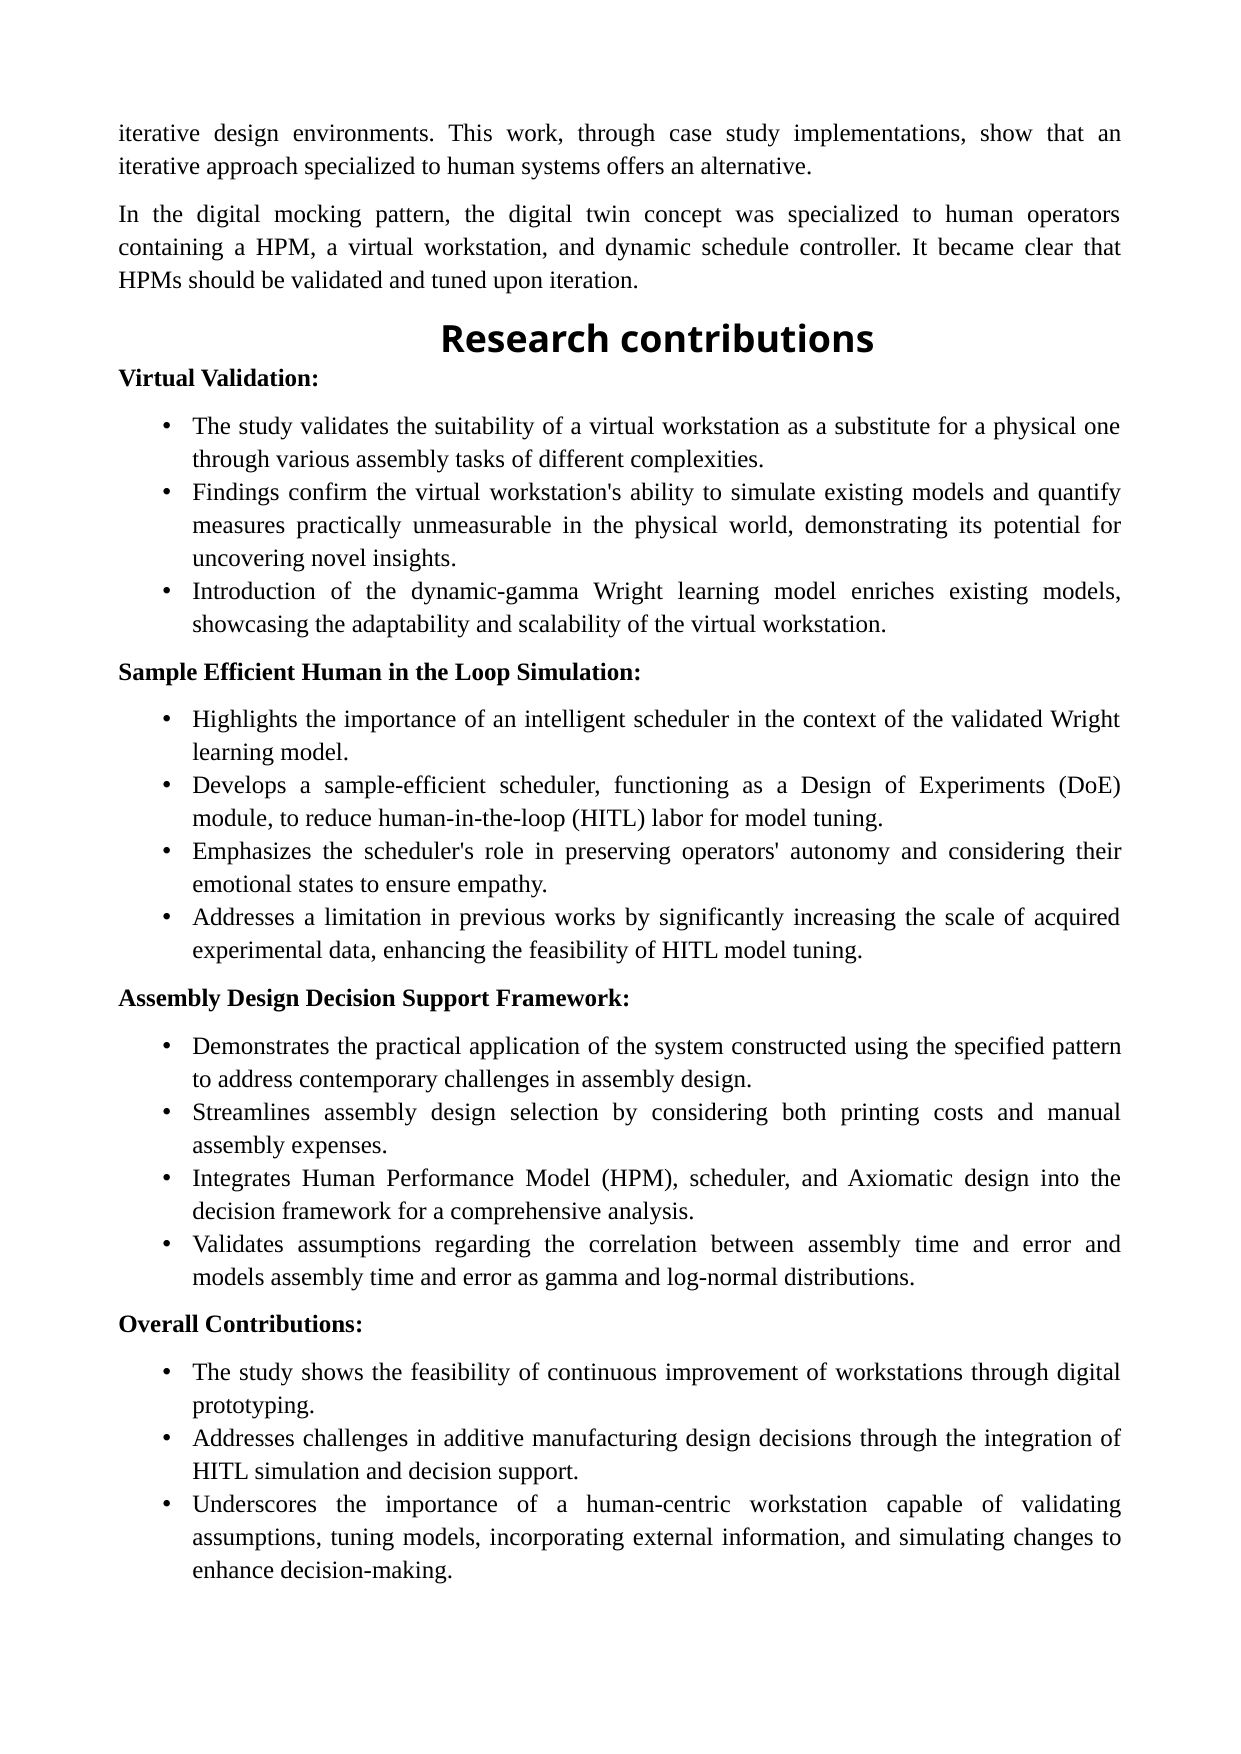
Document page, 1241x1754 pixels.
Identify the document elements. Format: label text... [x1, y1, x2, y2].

list Emphasizes the scheduler's role in preserving operators' autonomy and considering their emotional states to ensure empathy. [162, 836, 1122, 898]
text Virtual Validation: [118, 363, 1122, 392]
text In the digital mocking pattern, the digital twin concept was specialized to human operators containing a HPM, a virtual workstation, and dynamic schedule controller. It became clear that HPMs should be validated and tuned upon iteration. [118, 199, 1122, 293]
text iterative design environments. This work, through case study implementations, show that an iterative approach specialized to human systems offers an alternative. [118, 118, 1122, 180]
list Demonstrates the practical application of the system constructed using the specified pattern to address contemporary challenges in assembly design. [162, 1031, 1122, 1092]
list Addresses a limitation in previous works by significantly increasing the scale of acquired experimental data, enhancing the feasibility of HITL model tuning. [162, 902, 1122, 964]
list The study shows the feasibility of continuous improvement of workstations through digital prototyping. [162, 1357, 1122, 1419]
list Validates assumptions regarding the correlation between assembly time and error and models assembly time and error as gamma and log-normal distributions. [162, 1229, 1122, 1291]
subtitle Research contributions [118, 312, 1122, 363]
list Introduction of the dynamic-gamma Wright learning model enriches existing models, showcasing the adaptability and scalability of the virtual workstation. [162, 576, 1122, 638]
list Develops a sample-efficient scheduler, functioning as a Design of Experiments (DoE) module, to reduce human-in-the-loop (HITL) labor for model tuning. [162, 770, 1122, 832]
list Highlights the importance of an intelligent scheduler in the context of the validated Wright learning model. [162, 704, 1122, 766]
text Assembly Design Decision Support Framework: [118, 983, 1122, 1012]
text Overall Contributions: [118, 1309, 1122, 1338]
list Underscores the importance of a human-centric workstation capable of validating assumptions, tuning models, incorporating external information, and simulating changes to enhance decision-making. [162, 1489, 1122, 1584]
list Streamlines assembly design selection by considering both printing costs and manual assembly expenses. [162, 1097, 1122, 1158]
list Addresses challenges in additive manufacturing design decisions through the integration of HITL simulation and decision support. [162, 1423, 1122, 1485]
text Sample Efficient Human in the Loop Simulation: [118, 657, 1122, 686]
list The study validates the suitability of a virtual workstation as a substitute for a physical one through various assembly tasks of different complexities. [162, 411, 1122, 473]
list Findings confirm the virtual workstation's ability to simulate existing models and quantify measures practically unmeasurable in the physical world, demonstrating its potential for uncovering novel insights. [162, 477, 1122, 572]
list Integrates Human Performance Model (HPM), scheduler, and Axiomatic design into the decision framework for a comprehensive analysis. [162, 1163, 1122, 1224]
